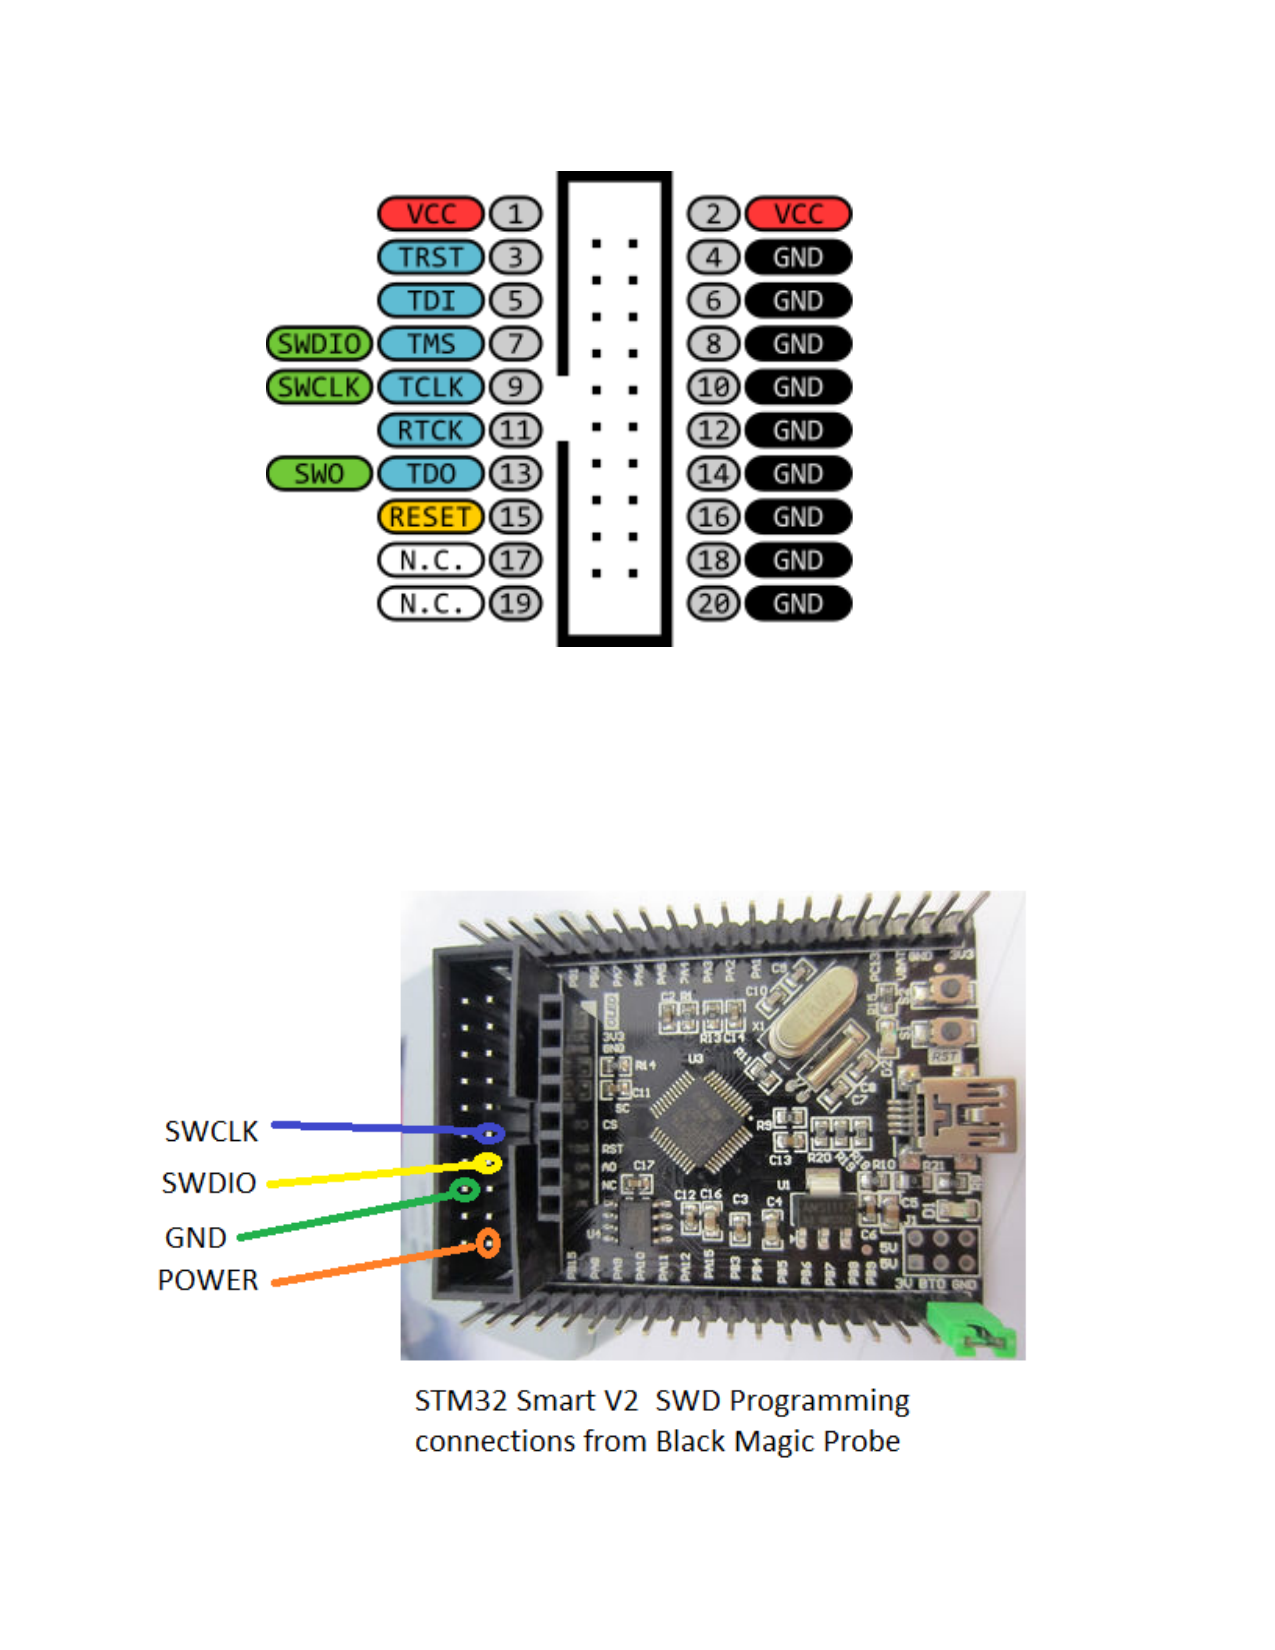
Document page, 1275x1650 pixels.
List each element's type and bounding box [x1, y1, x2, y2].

picture [140, 852, 1073, 1475]
picture [266, 171, 853, 647]
